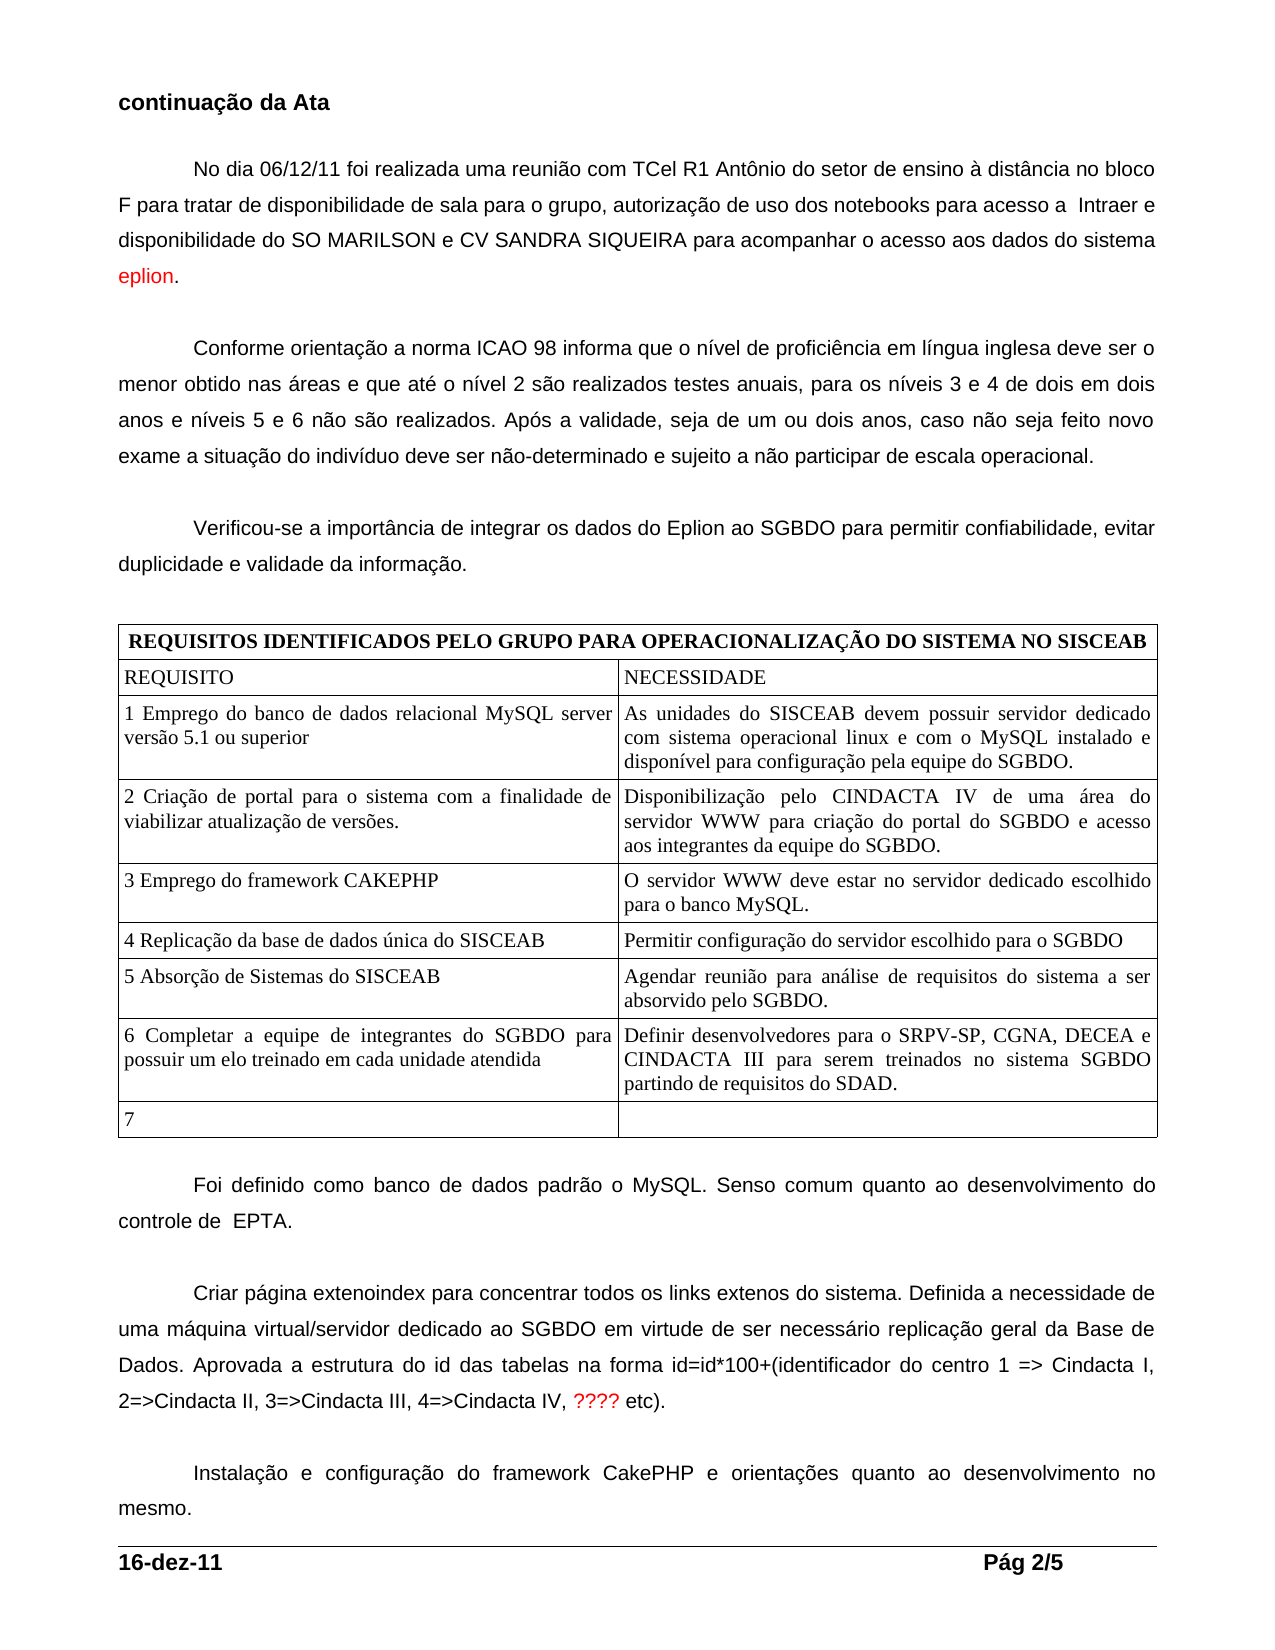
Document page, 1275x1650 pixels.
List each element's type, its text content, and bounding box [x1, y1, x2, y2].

table_header REQUISITOS IDENTIFICADOS PELO GRUPO PARA OPERACIONALIZAÇÃO DO SISTEMA NO SISCEAB [119, 625, 1157, 659]
table_cell 2 Criação de portal para o sistema com a finalidade de viabilizar atualização de versões. [119, 780, 618, 862]
table_cell NECESSIDADE [619, 660, 1157, 695]
table_cell Permitir configuração do servidor escolhido para o SGBDO [619, 923, 1157, 958]
text Criar página extenoindex para concentrar todos os links extenos do sistema. Definida a necessidade de uma máquina virtual/servidor dedicado ao SGBDO em virtude de ser necessário replicação geral da Base de Dados. Aprovada a estrutura do id das tabelas na forma id=id*100+(identificador do centro 1 => Cindacta I, 2=>Cindacta II, 3=>Cindacta III, 4=>Cindacta IV, ???? etc). [118, 1281, 1157, 1412]
table_cell 7 [119, 1102, 618, 1137]
text Conforme orientação a norma ICAO 98 informa que o nível de proficiência em língua inglesa deve ser o menor obtido nas áreas e que até o nível 2 são realizados testes anuais, para os níveis 3 e 4 de dois em dois anos e níveis 5 e 6 não são realizados. Após a validade, seja de um ou dois anos, caso não seja feito novo exame a situação do indivíduo deve ser não-determinado e sujeito a não participar de escala operacional. [118, 336, 1157, 468]
table_cell O servidor WWW deve estar no servidor dedicado escolhido para o banco MySQL. [619, 864, 1157, 922]
text Verificou-se a importância de integrar os dados do Eplion ao SGBDO para permitir confiabilidade, evitar duplicidade e validade da informação. [118, 516, 1157, 576]
table_cell REQUISITO [119, 660, 618, 695]
table_cell Disponibilização pelo CINDACTA IV de uma área do servidor WWW para criação do portal do SGBDO e acesso aos integrantes da equipe do SGBDO. [619, 780, 1157, 862]
table_cell Definir desenvolvedores para o SRPV-SP, CGNA, DECEA e CINDACTA III para serem treinados no sistema SGBDO partindo de requisitos do SDAD. [619, 1019, 1157, 1101]
text Foi definido como banco de dados padrão o MySQL. Senso comum quanto ao desenvolvimento do controle de EPTA. [118, 1173, 1157, 1233]
table_cell As unidades do SISCEAB devem possuir servidor dedicado com sistema operacional linux e com o MySQL instalado e disponível para configuração pela equipe do SGBDO. [619, 696, 1157, 779]
text No dia 06/12/11 foi realizada uma reunião com TCel R1 Antônio do setor de ensino à distância no bloco F para tratar de disponibilidade de sala para o grupo, autorização de uso dos notebooks para acesso a Intraer e disponibilidade do SO MARILSON e CV SANDRA SIQUEIRA para acompanhar o acesso aos dados do sistema eplion. [118, 156, 1157, 288]
table_cell 3 Emprego do framework CAKEPHP [119, 864, 618, 922]
table_cell Agendar reunião para análise de requisitos do sistema a ser absorvido pelo SGBDO. [619, 959, 1157, 1017]
table_cell 5 Absorção de Sistemas do SISCEAB [119, 959, 618, 1017]
table_cell 4 Replicação da base de dados única do SISCEAB [119, 923, 618, 958]
table_cell 1 Emprego do banco de dados relacional MySQL server versão 5.1 ou superior [119, 696, 618, 779]
text Instalação e configuração do framework CakePHP e orientações quanto ao desenvolvimento no mesmo. [118, 1460, 1157, 1520]
table_cell 6 Completar a equipe de integrantes do SGBDO para possuir um elo treinado em cada unidade atendida [119, 1019, 618, 1101]
table_cell [619, 1102, 1157, 1137]
